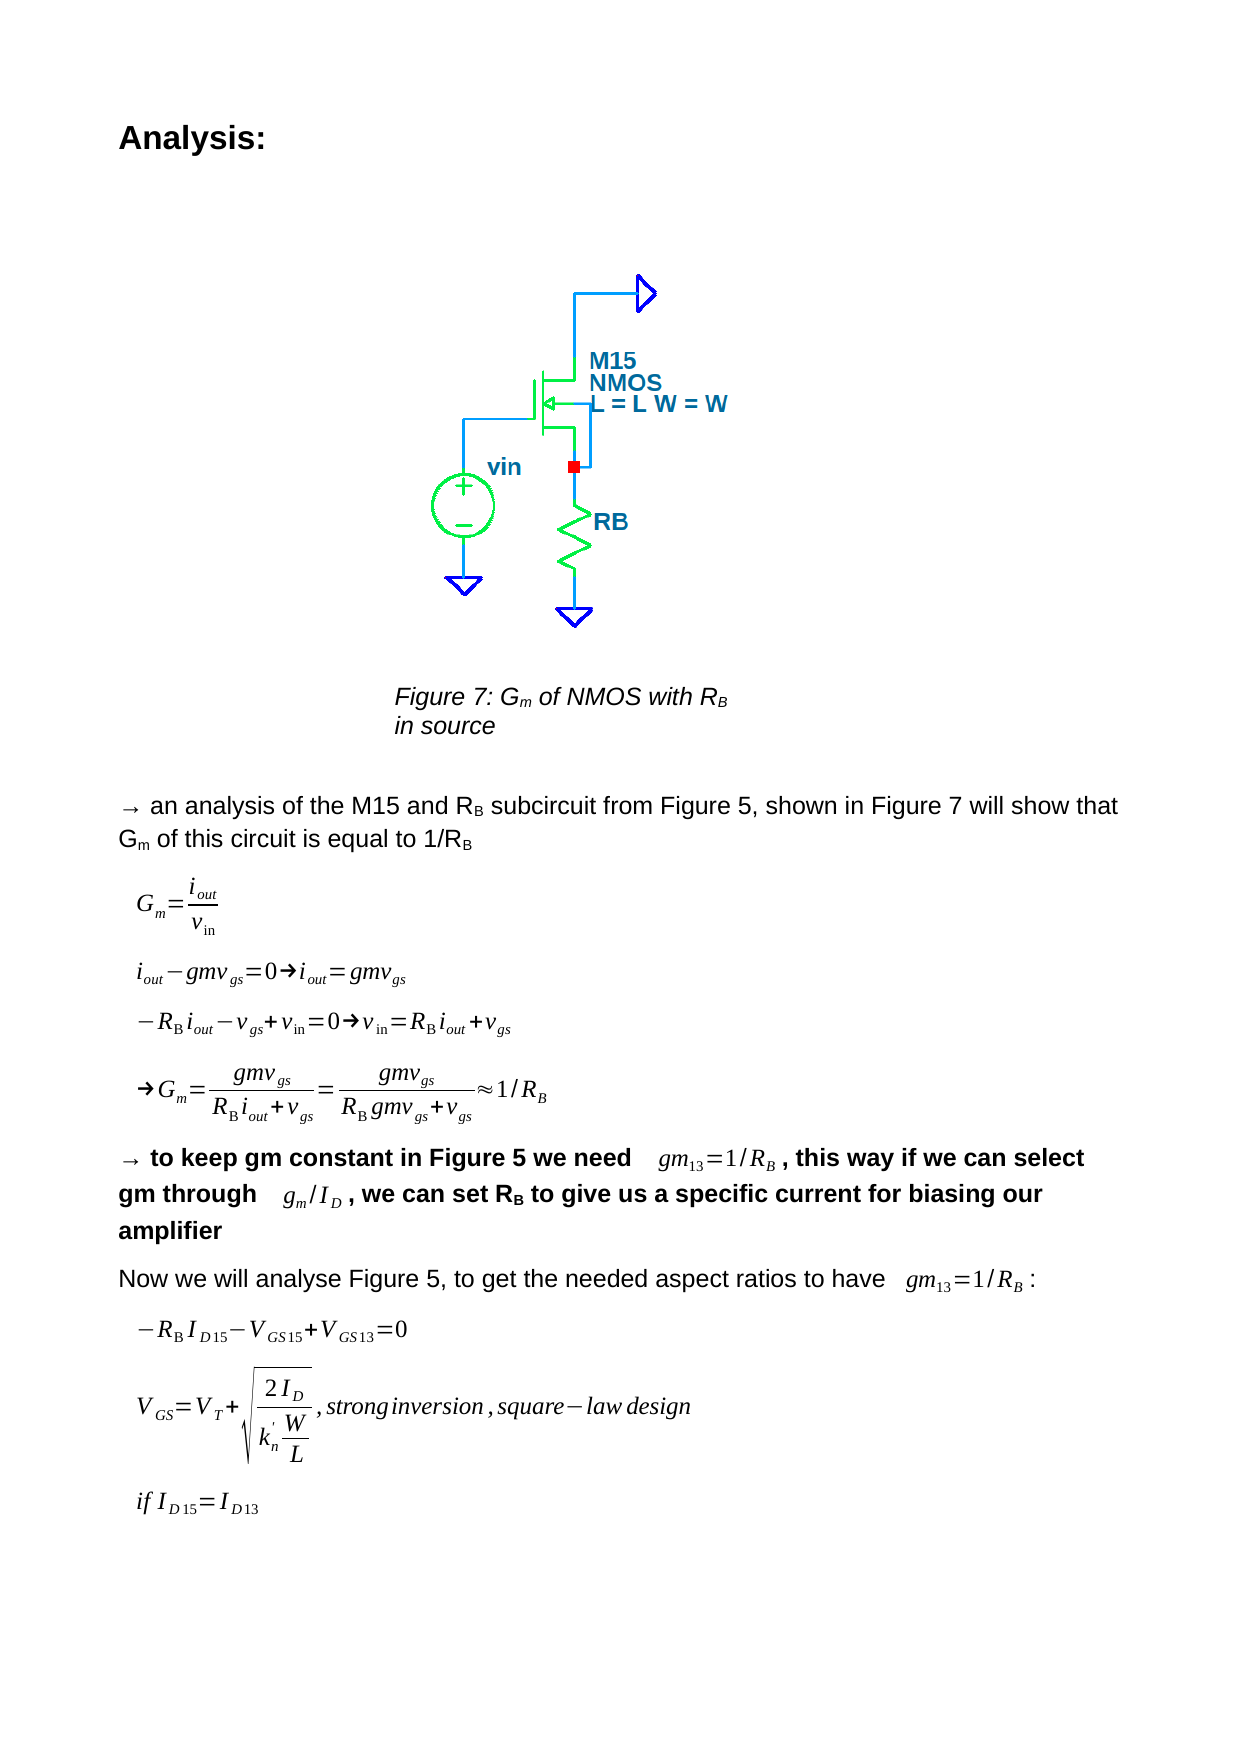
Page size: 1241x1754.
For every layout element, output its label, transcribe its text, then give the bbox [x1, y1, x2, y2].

text → to keep gm constant in Figure 5 we need , this way if we can select gm through , we can set RB to give us a specific current for biasing our amplifier [118, 1143, 1122, 1245]
picture [394, 255, 742, 682]
text Figure 7: Gm of NMOS with RB in source [394, 682, 742, 739]
text Now we will analyse Figure 5, to get the needed aspect ratios to have: [118, 1264, 1122, 1296]
text → an analysis of the M15 and RB subcircuit from Figure 5, shown in Figure 7 will show that Gm of this circuit is equal to 1/RB [118, 791, 1122, 853]
subtitle Analysis: [118, 118, 1122, 157]
